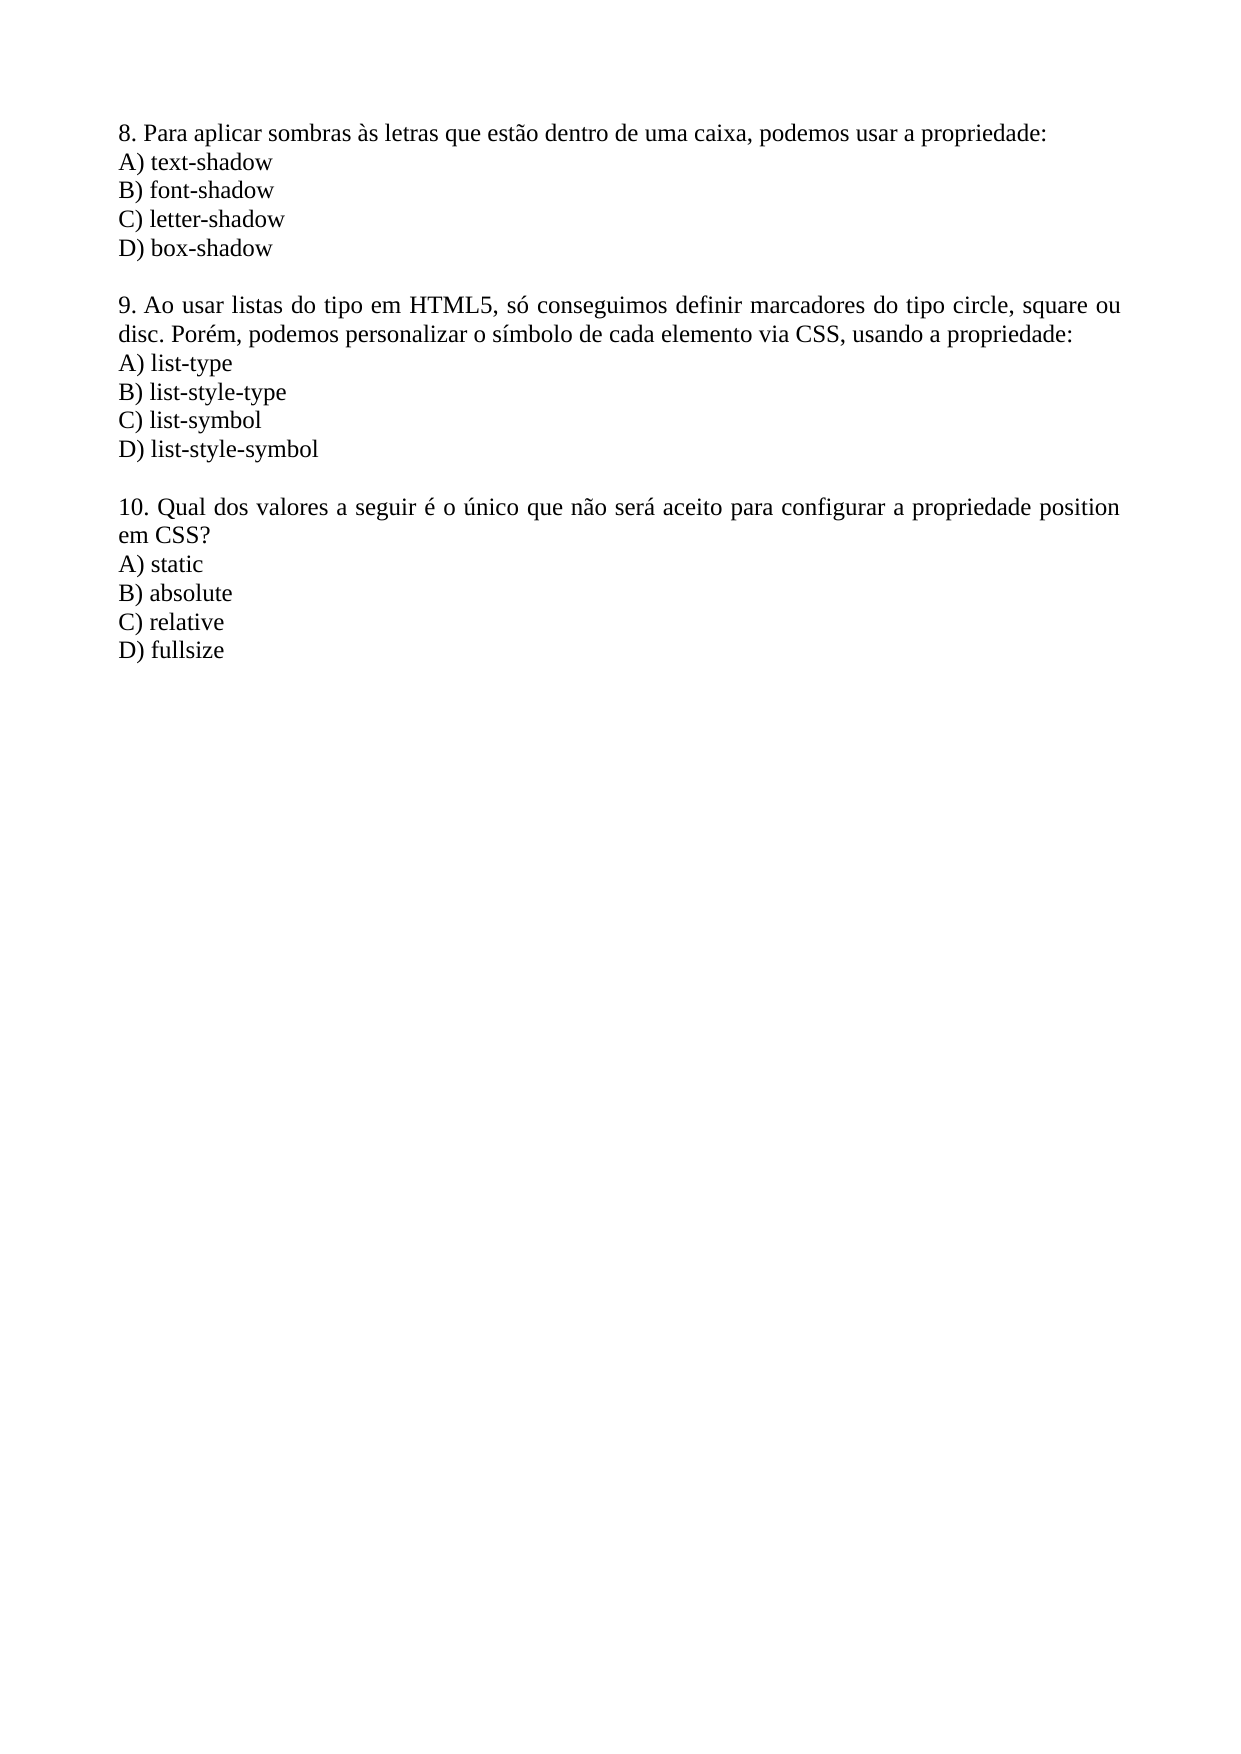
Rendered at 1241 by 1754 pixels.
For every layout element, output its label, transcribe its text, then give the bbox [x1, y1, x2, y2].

text C) relative [118, 607, 1122, 636]
text 10. Qual dos valores a seguir é o único que não será aceito para configurar a propriedade position em CSS? [118, 492, 1122, 549]
text 8. Para aplicar sombras às letras que estão dentro de uma caixa, podemos usar a propriedade: [118, 118, 1122, 147]
text B) list-style-type [118, 377, 1122, 406]
text 9. Ao usar listas do tipo em HTML5, só conseguimos definir marcadores do tipo circle, square ou disc. Porém, podemos personalizar o símbolo de cada elemento via CSS, usando a propriedade: [118, 291, 1122, 348]
text A) static [118, 549, 1122, 578]
text B) absolute [118, 578, 1122, 607]
text A) list-type [118, 348, 1122, 377]
text D) fullsize [118, 636, 1122, 664]
text B) font-shadow [118, 176, 1122, 204]
text C) list-symbol [118, 406, 1122, 434]
text D) box-shadow [118, 233, 1122, 262]
text C) letter-shadow [118, 204, 1122, 233]
text D) list-style-symbol [118, 434, 1122, 463]
text A) text-shadow [118, 147, 1122, 176]
